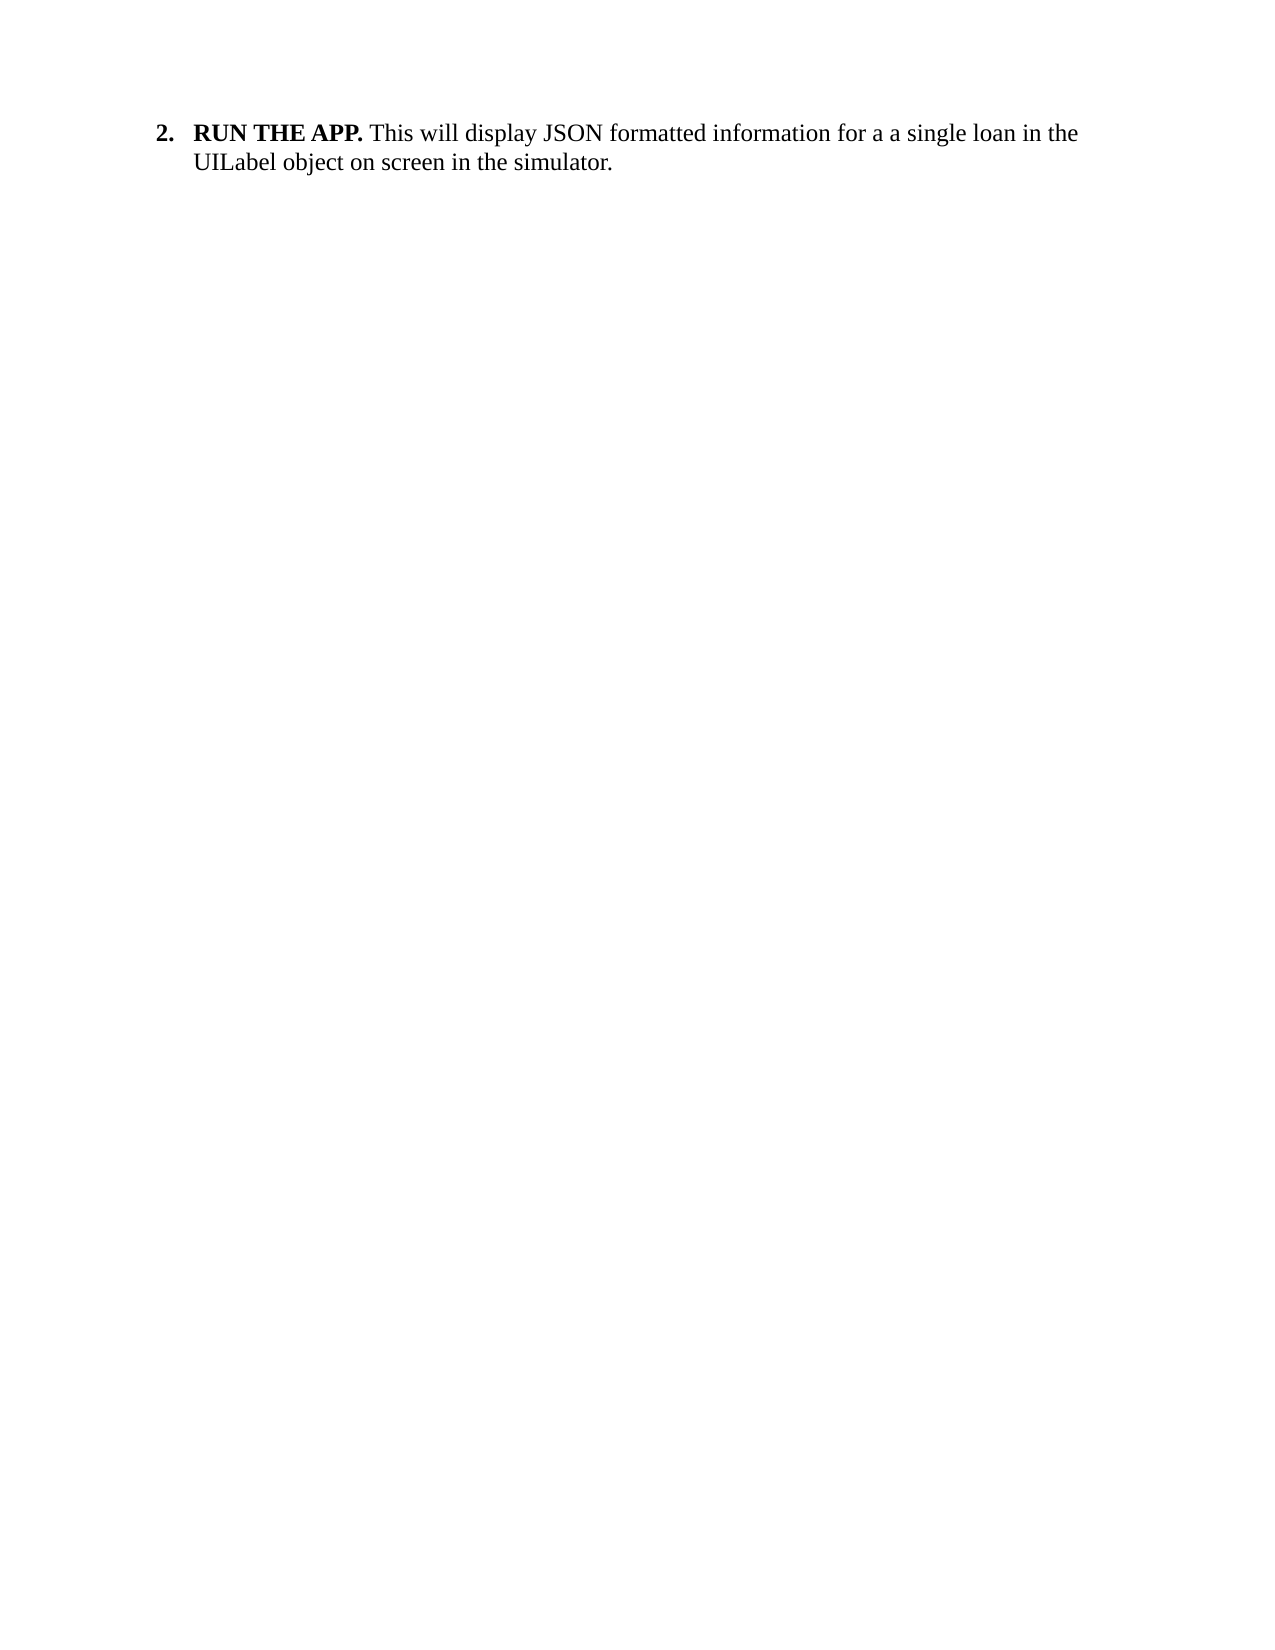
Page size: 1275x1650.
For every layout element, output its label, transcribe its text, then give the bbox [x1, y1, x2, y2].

list RUN THE APP. This will display JSON formatted information for a a single loan in the UILabel object on screen in the simulator. [156, 118, 1157, 176]
